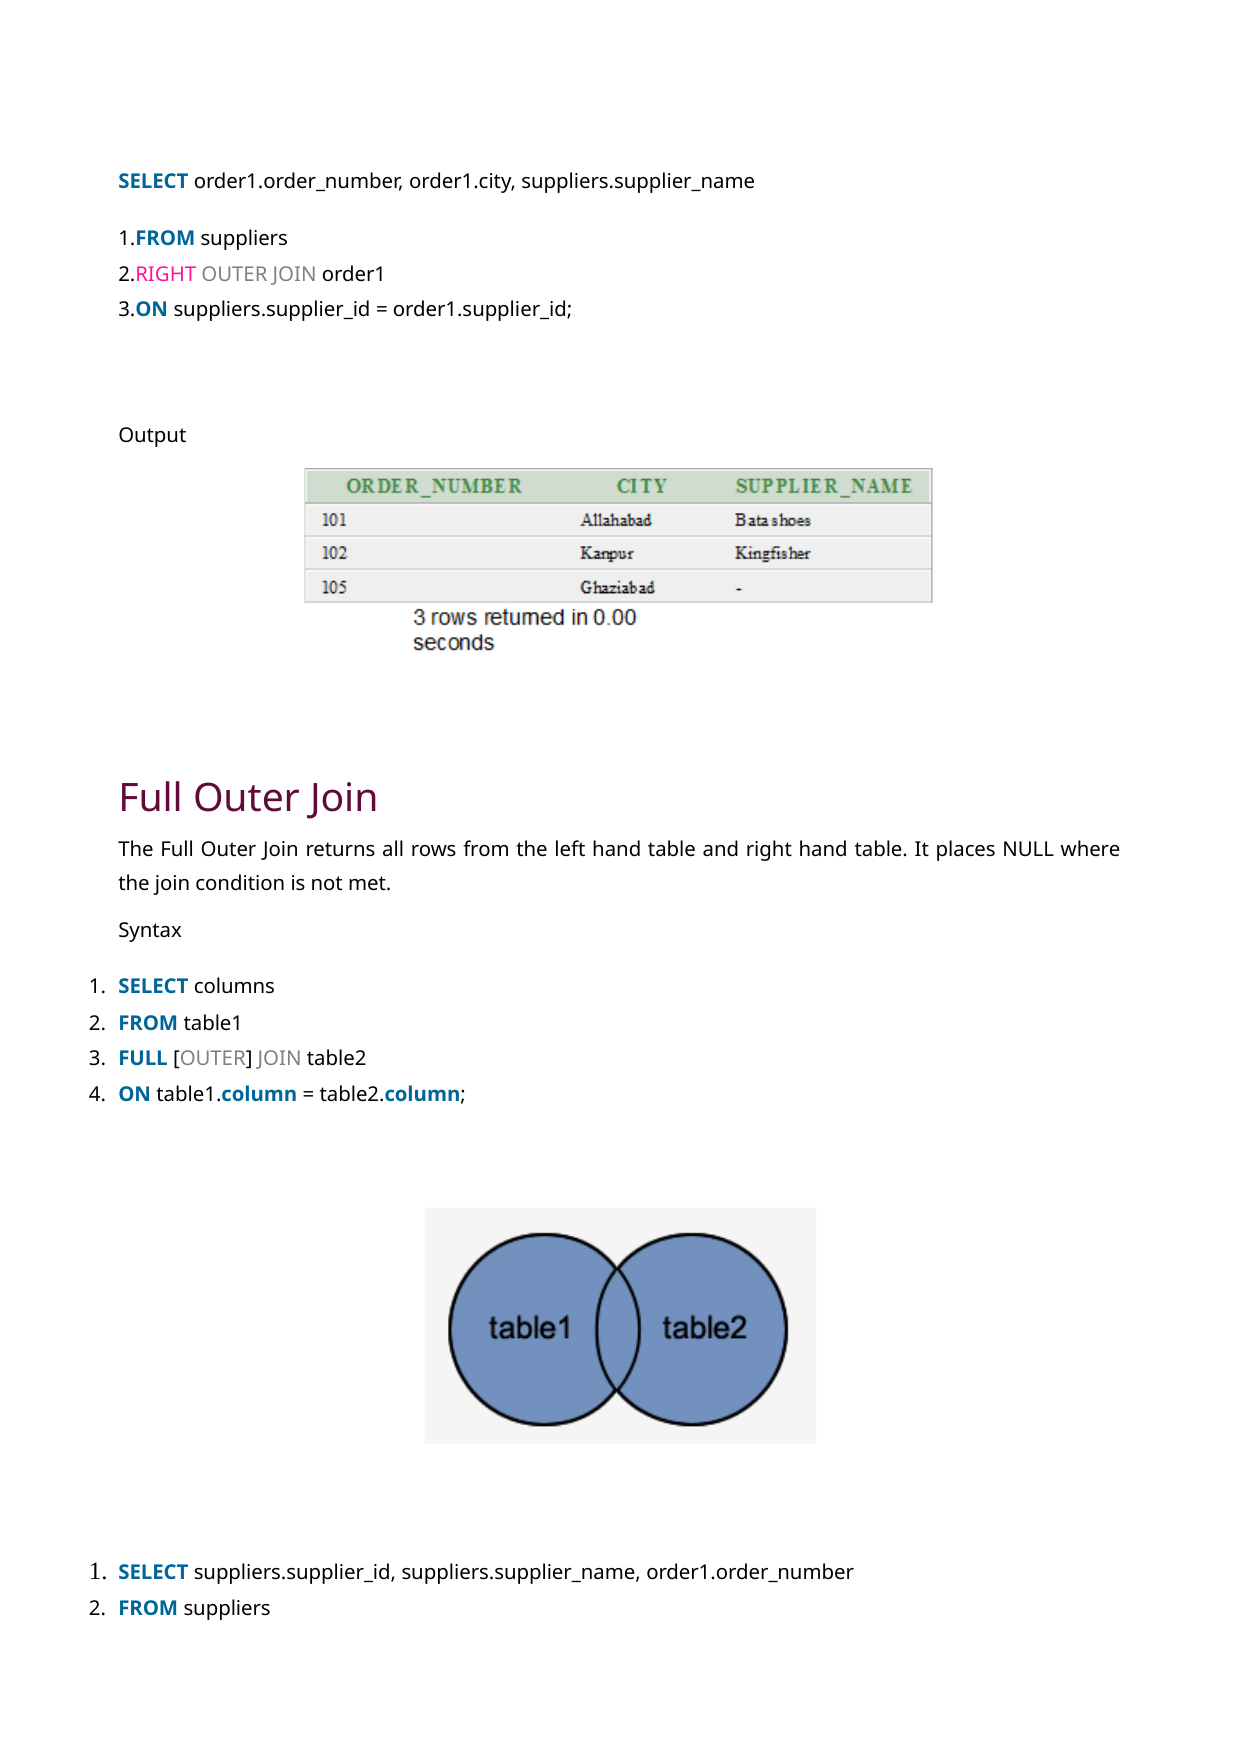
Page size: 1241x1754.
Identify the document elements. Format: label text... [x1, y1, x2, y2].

list SELECT suppliers.supplier_id, suppliers.supplier_name, order1.order_number [118, 1549, 1122, 1585]
list FULL [OUTER] JOIN table2 [118, 1036, 1122, 1072]
list FROM suppliers [118, 1585, 1122, 1621]
list ON table1.column = table2.column; [118, 1072, 1122, 1108]
list SELECT columns [118, 964, 1122, 1000]
list FROM table1 [118, 1000, 1122, 1036]
text Output [118, 421, 1122, 449]
subtitle Full Outer Join [118, 769, 1122, 823]
list ON suppliers.supplier_id = order1.supplier_id; [118, 287, 1122, 323]
picture [422, 1205, 818, 1447]
list FROM suppliers [118, 215, 1122, 251]
text The Full Outer Join returns all rows from the left hand table and right hand table. It places NULL where the join condition is not met. [118, 835, 1122, 896]
picture [304, 468, 936, 655]
text SELECT order1.order_number, order1.city, suppliers.supplier_name [118, 167, 1122, 195]
text Syntax [118, 916, 1122, 944]
list RIGHT OUTER JOIN order1 [118, 251, 1122, 287]
